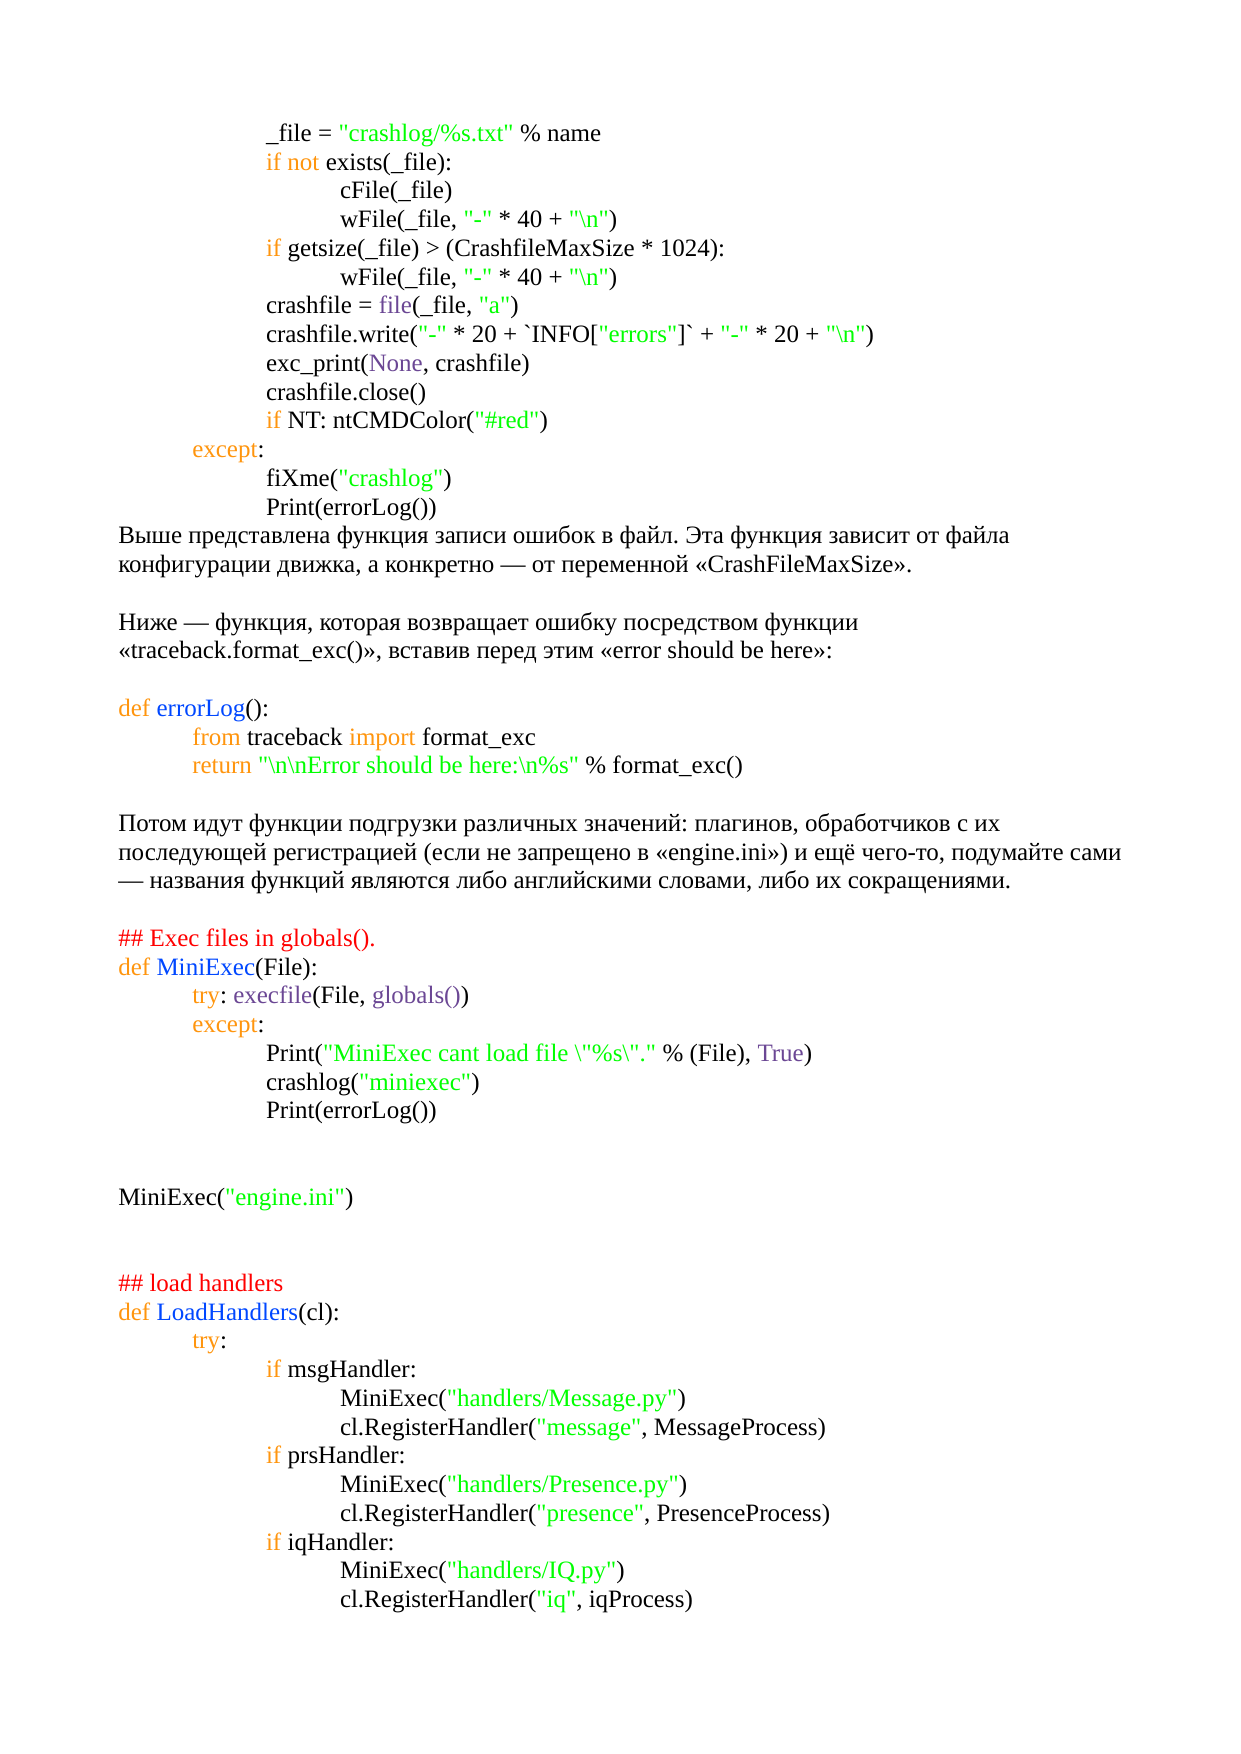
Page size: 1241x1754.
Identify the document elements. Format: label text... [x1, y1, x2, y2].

text try: execfile(File, globals()) [118, 981, 1122, 1009]
text def MiniExec(File): [118, 952, 1122, 981]
text MiniExec("handlers/Presence.py") [118, 1469, 1122, 1498]
text Print(errorLog()) [118, 1096, 1122, 1124]
text MiniExec("engine.ini") [118, 1182, 1122, 1211]
text _file = "crashlog/%s.txt" % name [118, 118, 1122, 147]
text crashfile = file(_file, "a") [118, 291, 1122, 319]
text if not exists(_file): [118, 147, 1122, 176]
text return "\n\nError should be here:\n%s" % format_exc() [118, 751, 1122, 779]
text Print("MiniExec cant load file \"%s\"." % (File), True) [118, 1038, 1122, 1067]
text def errorLog(): [118, 693, 1122, 722]
text wFile(_file, "-" * 40 + "\n") [118, 204, 1122, 233]
text exc_print(None, crashfile) [118, 348, 1122, 377]
text Потом идут функции подгрузки различных значений: плагинов, обработчиков с их последующей регистрацией (если не запрещено в «engine.ini») и ещё чего-то, подумайте сами — названия функций являются либо английскими словами, либо их сокращениями. [118, 808, 1122, 894]
text Ниже — функция, которая возвращает ошибку посредством функции «traceback.format_exc()», вставив перед этим «error should be here»: [118, 607, 1122, 664]
text ## Exec files in globals(). [118, 923, 1122, 952]
text ## load handlers [118, 1268, 1122, 1297]
text wFile(_file, "-" * 40 + "\n") [118, 262, 1122, 291]
text from traceback import format_exc [118, 722, 1122, 751]
text except: [118, 434, 1122, 463]
text crashfile.close() [118, 377, 1122, 406]
text if NT: ntCMDColor("#red") [118, 406, 1122, 434]
text if getsize(_file) > (CrashfileMaxSize * 1024): [118, 233, 1122, 262]
text def LoadHandlers(cl): [118, 1297, 1122, 1326]
text cl.RegisterHandler("iq", iqProcess) [118, 1584, 1122, 1613]
text cFile(_file) [118, 176, 1122, 204]
text cl.RegisterHandler("presence", PresenceProcess) [118, 1498, 1122, 1527]
text if prsHandler: [118, 1441, 1122, 1469]
text fiXme("crashlog") [118, 463, 1122, 492]
text cl.RegisterHandler("message", MessageProcess) [118, 1412, 1122, 1441]
text if msgHandler: [118, 1354, 1122, 1383]
text Выше представлена функция записи ошибок в файл. Эта функция зависит от файла конфигурации движка, а конкретно — от переменной «CrashFileMaxSize». [118, 521, 1122, 578]
text if iqHandler: [118, 1527, 1122, 1556]
text try: [118, 1326, 1122, 1354]
text Print(errorLog()) [118, 492, 1122, 521]
text MiniExec("handlers/IQ.py") [118, 1556, 1122, 1584]
text MiniExec("handlers/Message.py") [118, 1383, 1122, 1412]
text crashlog("miniexec") [118, 1067, 1122, 1096]
text crashfile.write("-" * 20 + `INFO["errors"]` + "-" * 20 + "\n") [118, 319, 1122, 348]
text except: [118, 1009, 1122, 1038]
